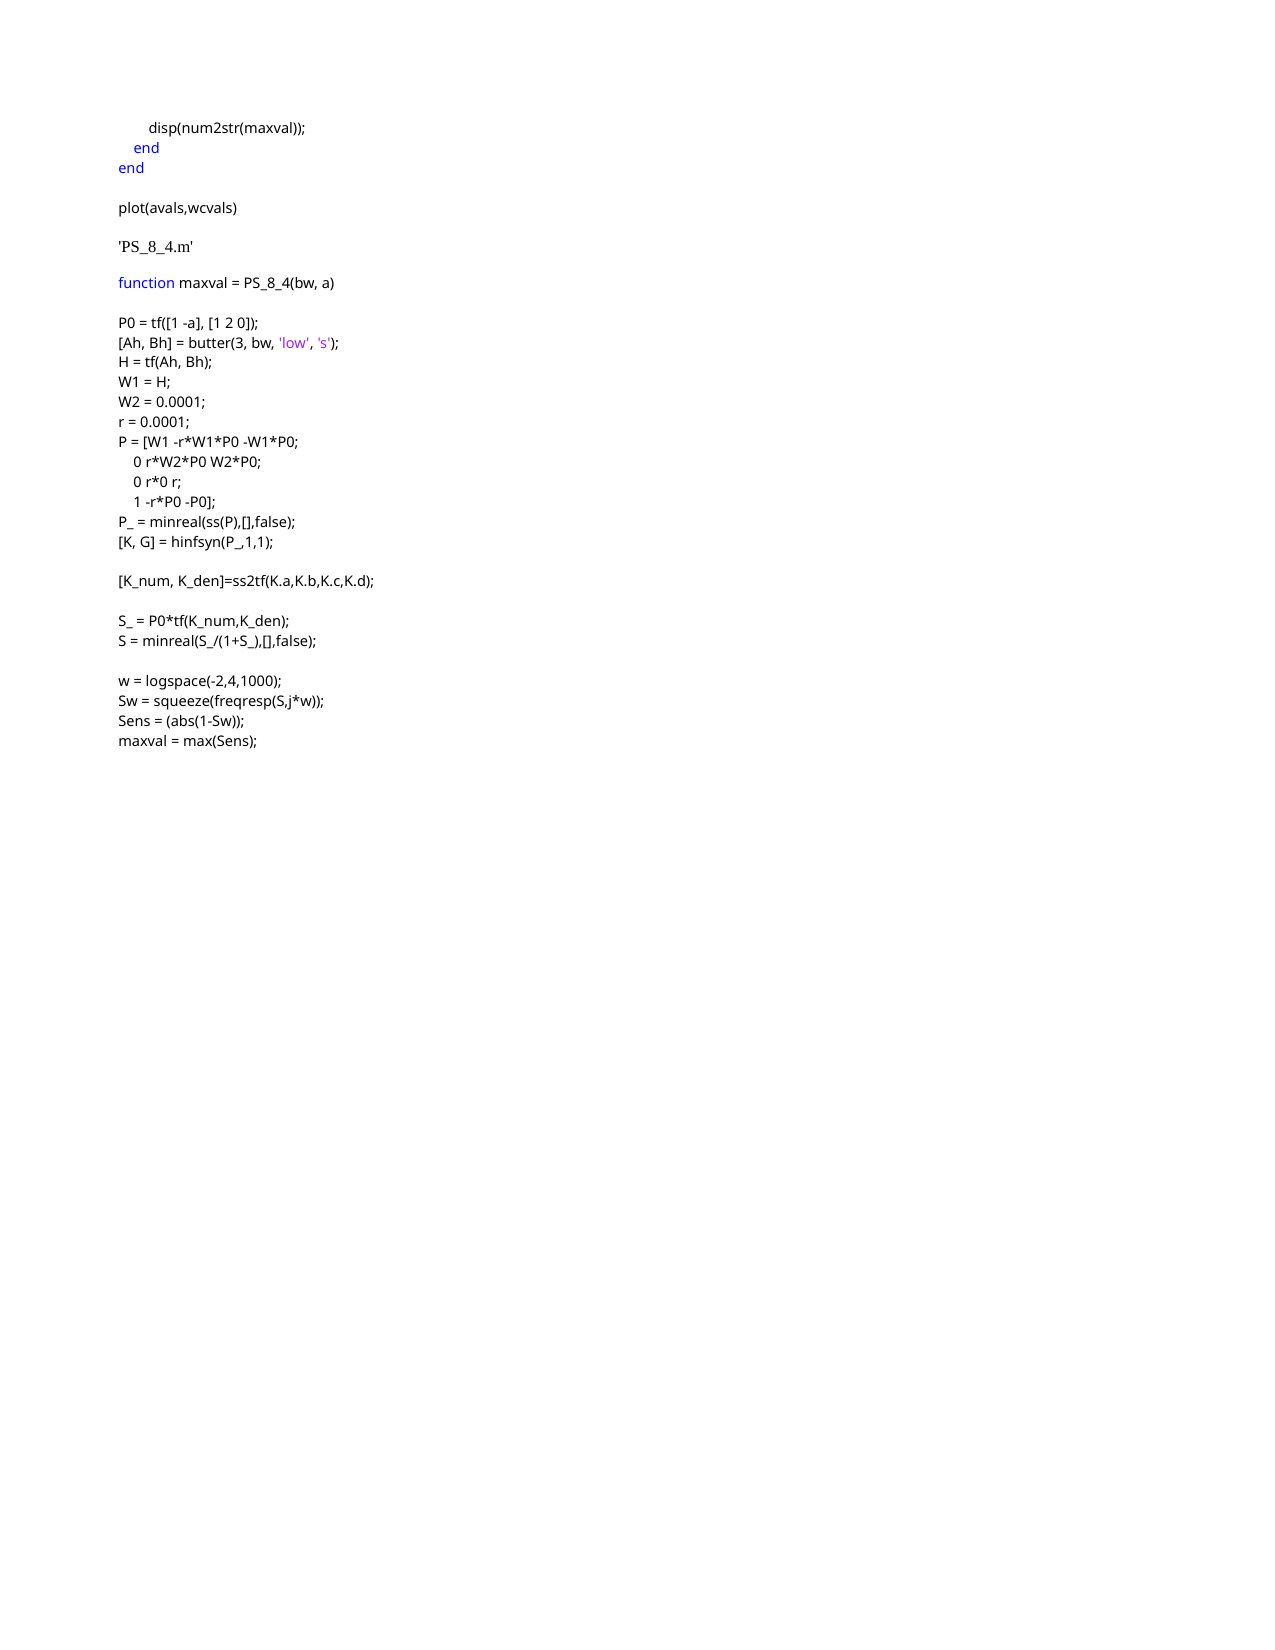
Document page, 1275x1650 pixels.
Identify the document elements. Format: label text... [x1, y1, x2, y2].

text r = 0.0001; [118, 412, 1157, 432]
text P0 = tf([1 -a], [1 2 0]); [118, 312, 1157, 332]
text 1 -r*P0 -P0]; [118, 492, 1157, 511]
text 0 r*W2*P0 W2*P0; [118, 452, 1157, 472]
text S = minreal(S_/(1+S_),[],false); [118, 631, 1157, 651]
text function maxval = PS_8_4(bw, a) [118, 273, 1157, 293]
text [Ah, Bh] = butter(3, bw, 'low', 's'); [118, 332, 1157, 352]
text Sens = (abs(1-Sw)); [118, 710, 1157, 730]
text end [118, 138, 1157, 158]
text 0 r*0 r; [118, 472, 1157, 492]
text end [118, 158, 1157, 178]
text disp(num2str(maxval)); [118, 118, 1157, 138]
text W1 = H; [118, 372, 1157, 392]
text H = tf(Ah, Bh); [118, 352, 1157, 372]
text P_ = minreal(ss(P),[],false); [118, 511, 1157, 531]
text [K, G] = hinfsyn(P_,1,1); [118, 531, 1157, 551]
text w = logspace(-2,4,1000); [118, 671, 1157, 691]
text [K_num, K_den]=ss2tf(K.a,K.b,K.c,K.d); [118, 571, 1157, 591]
text maxval = max(Sens); [118, 730, 1157, 750]
text 'PS_8_4.m' [118, 237, 1157, 256]
text P = [W1 -r*W1*P0 -W1*P0; [118, 432, 1157, 452]
text W2 = 0.0001; [118, 392, 1157, 412]
text Sw = squeeze(freqresp(S,j*w)); [118, 691, 1157, 710]
text S_ = P0*tf(K_num,K_den); [118, 611, 1157, 631]
text plot(avals,wcvals) [118, 198, 1157, 218]
